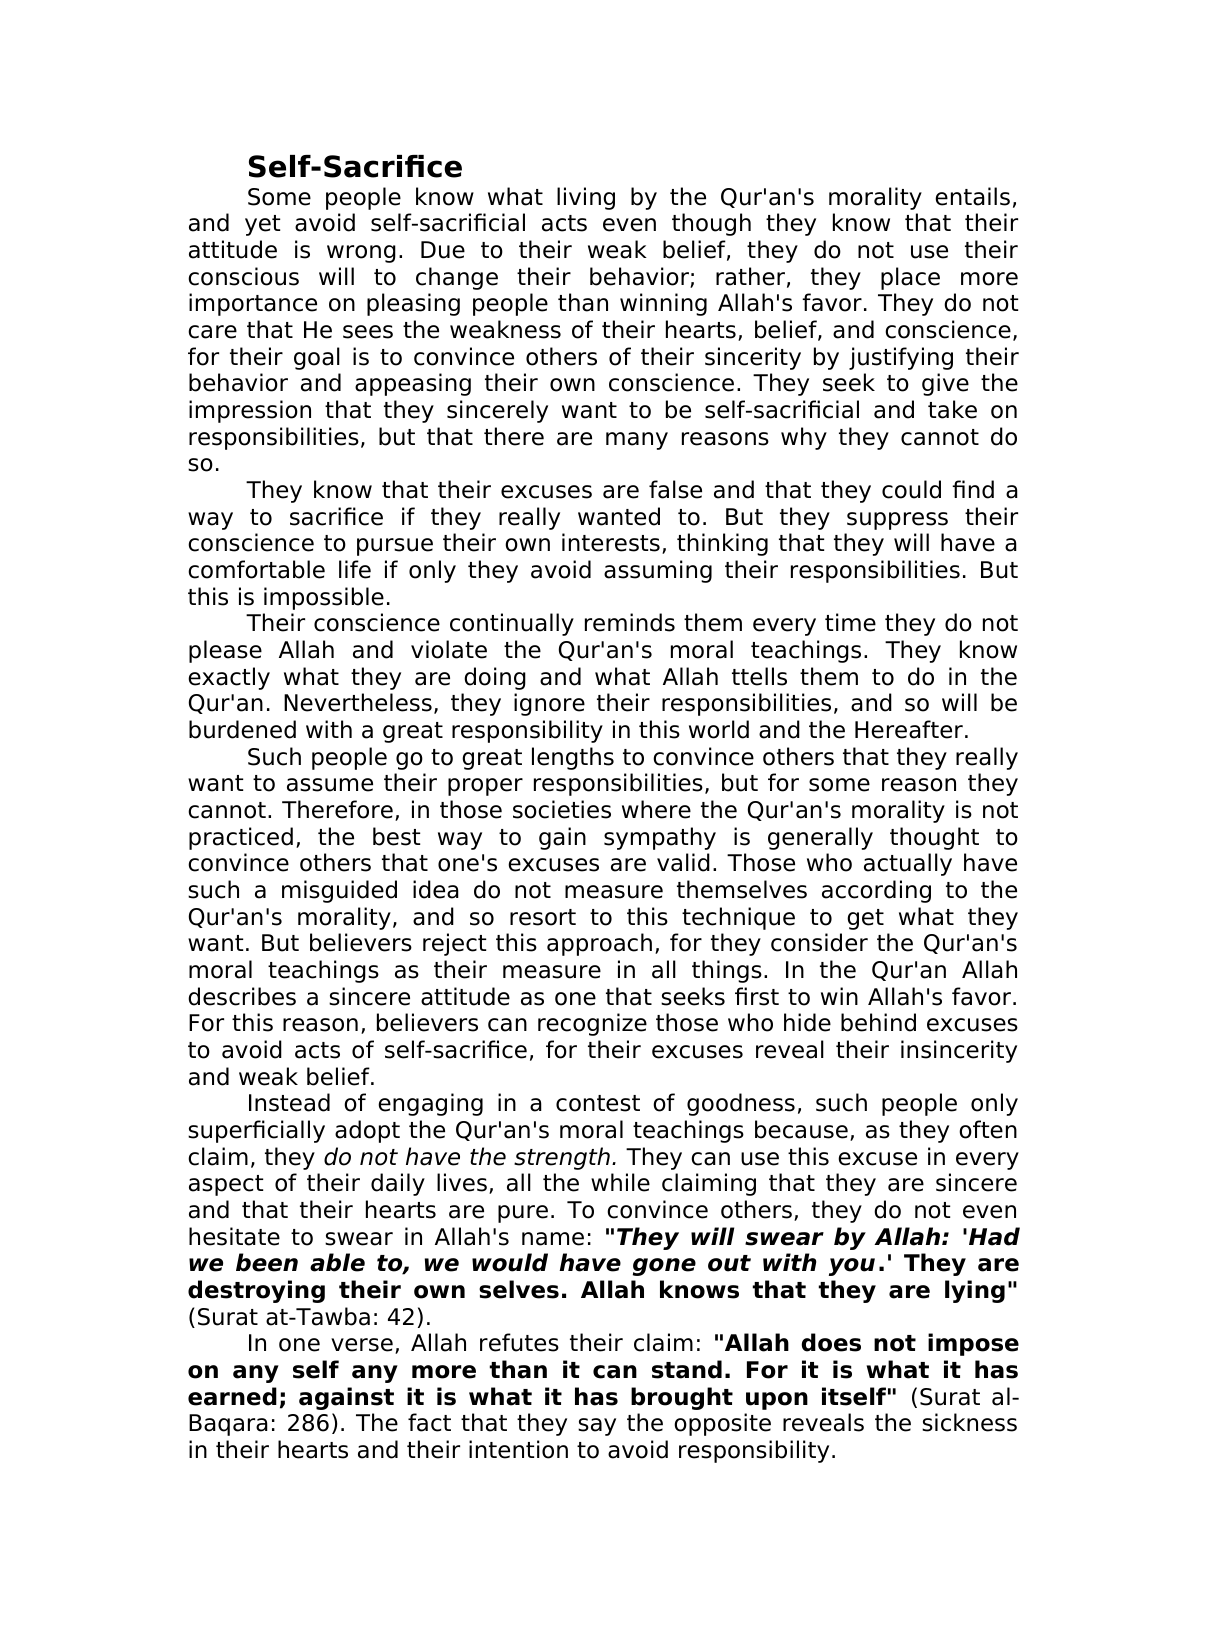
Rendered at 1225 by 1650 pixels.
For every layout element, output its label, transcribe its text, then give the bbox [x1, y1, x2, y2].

text Their conscience continually reminds them every time they do not please Allah and violate the Qur'an's moral teachings. They know exactly what they are doing and what Allah ttells them to do in the Qur'an. Nevertheless, they ignore their responsibilities, and so will be burdened with a great responsibility in this world and the Hereafter. [187, 611, 1020, 744]
text Self-Sacrifice [187, 150, 1020, 184]
text In one verse, Allah refutes their claim: "Allah does not impose on any self any more than it can stand. For it is what it has earned; against it is what it has brought upon itself" (Surat al-Baqara: 286). The fact that they say the opposite reveals the sickness in their hearts and their intention to avoid responsibility. [187, 1331, 1020, 1464]
text Such people go to great lengths to convince others that they really want to assume their proper responsibilities, but for some reason they cannot. Therefore, in those societies where the Qur'an's morality is not practiced, the best way to gain sympathy is generally thought to convince others that one's excuses are valid. Those who actually have such a misguided idea do not measure themselves according to the Qur'an's morality, and so resort to this technique to get what they want. But believers reject this approach, for they consider the Qur'an's moral teachings as their measure in all things. In the Qur'an Allah describes a sincere attitude as one that seeks first to win Allah's favor. For this reason, believers can recognize those who hide behind excuses to avoid acts of self-sacrifice, for their excuses reveal their insincerity and weak belief. [187, 744, 1020, 1091]
text Instead of engaging in a contest of goodness, such people only superficially adopt the Qur'an's moral teachings because, as they often claim, they do not have the strength. They can use this excuse in every aspect of their daily lives, all the while claiming that they are sincere and that their hearts are pure. To convince others, they do not even hesitate to swear in Allah's name: "They will swear by Allah: 'Had we been able to, we would have gone out with you.' They are destroying their own selves. Allah knows that they are lying" (Surat at-Tawba: 42). [187, 1091, 1020, 1331]
text They know that their excuses are false and that they could find a way to sacrifice if they really wanted to. But they suppress their conscience to pursue their own interests, thinking that they will have a comfortable life if only they avoid assuming their responsibilities. But this is impossible. [187, 477, 1020, 611]
text Some people know what living by the Qur'an's morality entails, and yet avoid self-sacrificial acts even though they know that their attitude is wrong. Due to their weak belief, they do not use their conscious will to change their behavior; rather, they place more importance on pleasing people than winning Allah's favor. They do not care that He sees the weakness of their hearts, belief, and conscience, for their goal is to convince others of their sincerity by justifying their behavior and appeasing their own conscience. They seek to give the impression that they sincerely want to be self-sacrificial and take on responsibilities, but that there are many reasons why they cannot do so. [187, 184, 1020, 477]
